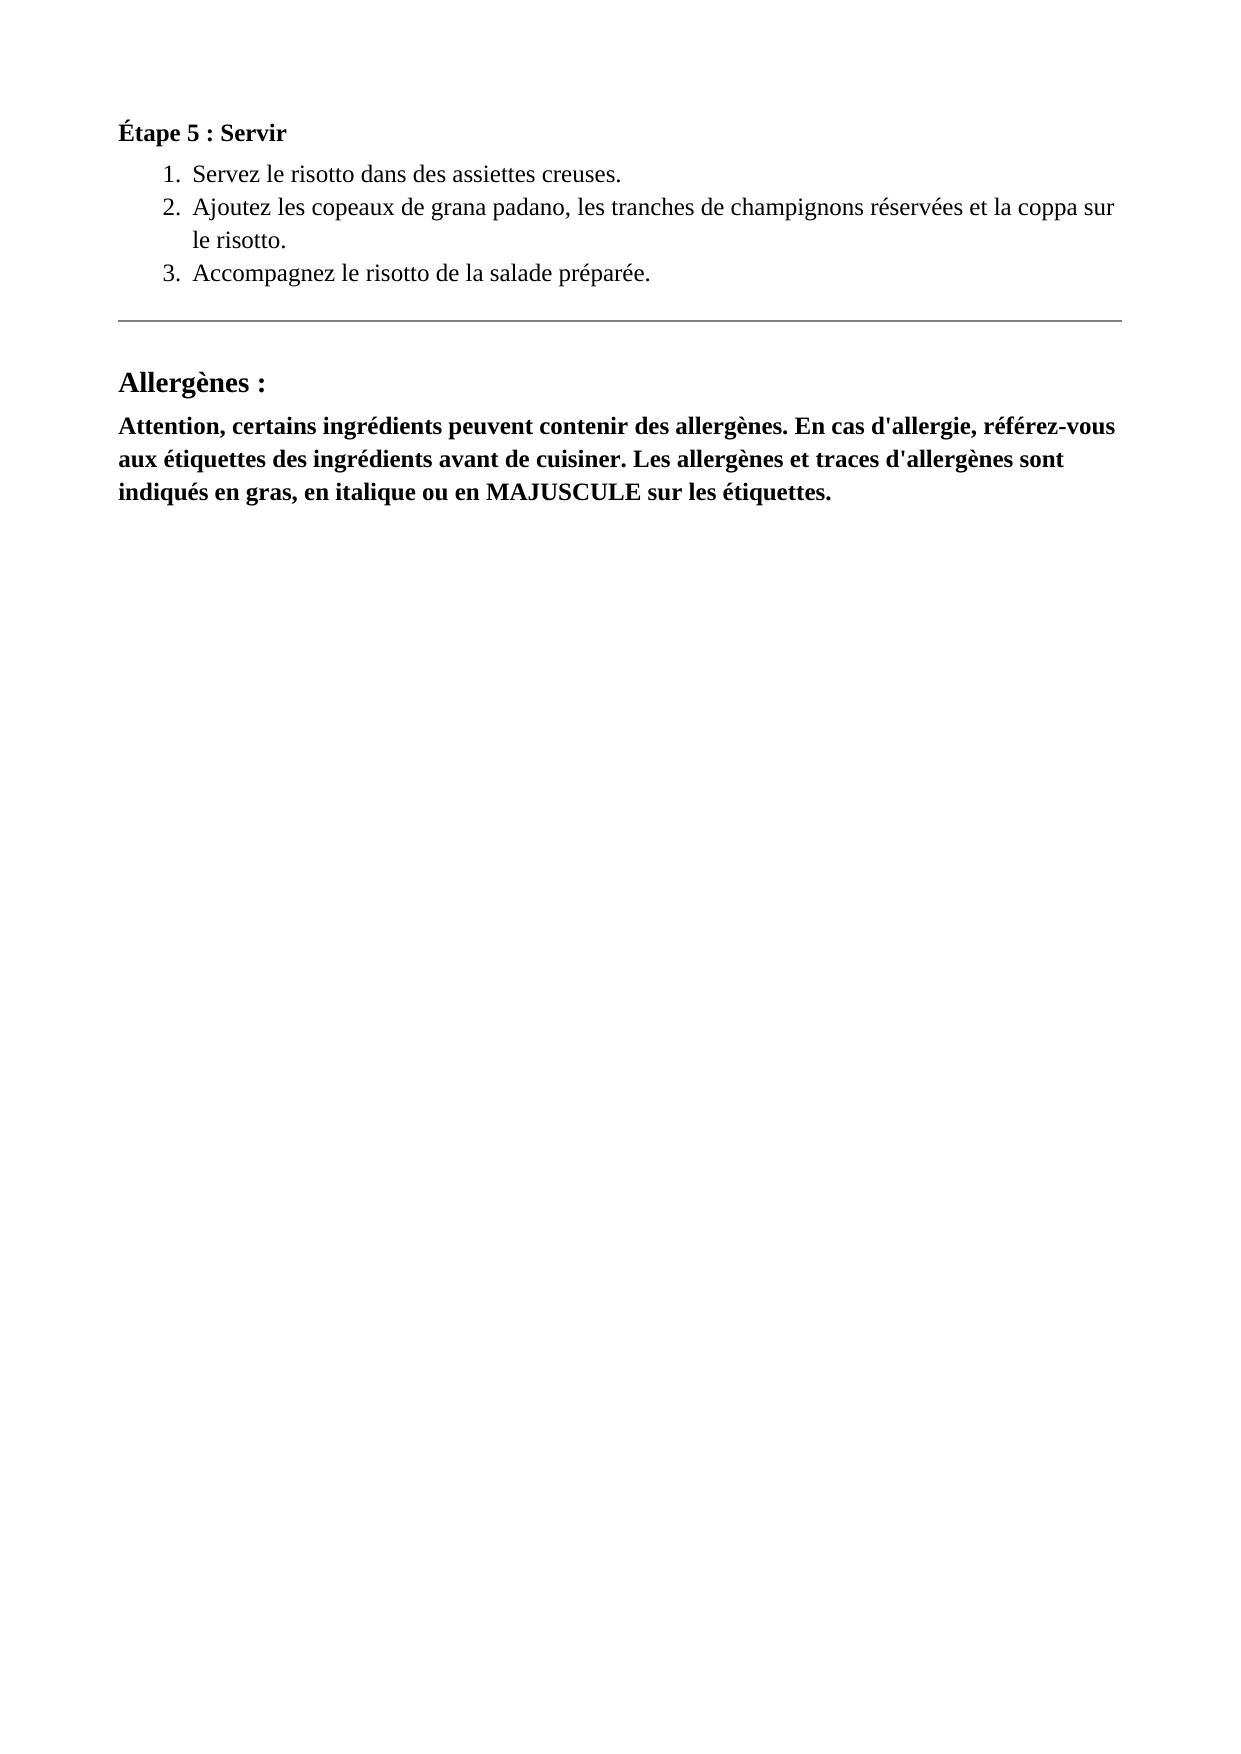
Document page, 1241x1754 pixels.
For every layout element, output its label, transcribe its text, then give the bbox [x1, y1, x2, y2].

list Servez le risotto dans des assiettes creuses. [162, 159, 1122, 188]
subtitle Allergènes : [118, 365, 1122, 398]
list Ajoutez les copeaux de grana padano, les tranches de champignons réservées et la coppa sur le risotto. [162, 192, 1122, 254]
text Attention, certains ingrédients peuvent contenir des allergènes. En cas d'allergie, référez-vous aux étiquettes des ingrédients avant de cuisiner. Les allergènes et traces d'allergènes sont indiqués en gras, en italique ou en MAJUSCULE sur les étiquettes. [118, 411, 1122, 506]
list Accompagnez le risotto de la salade préparée. [162, 258, 1122, 287]
subtitle Étape 5 : Servir [118, 118, 1122, 147]
